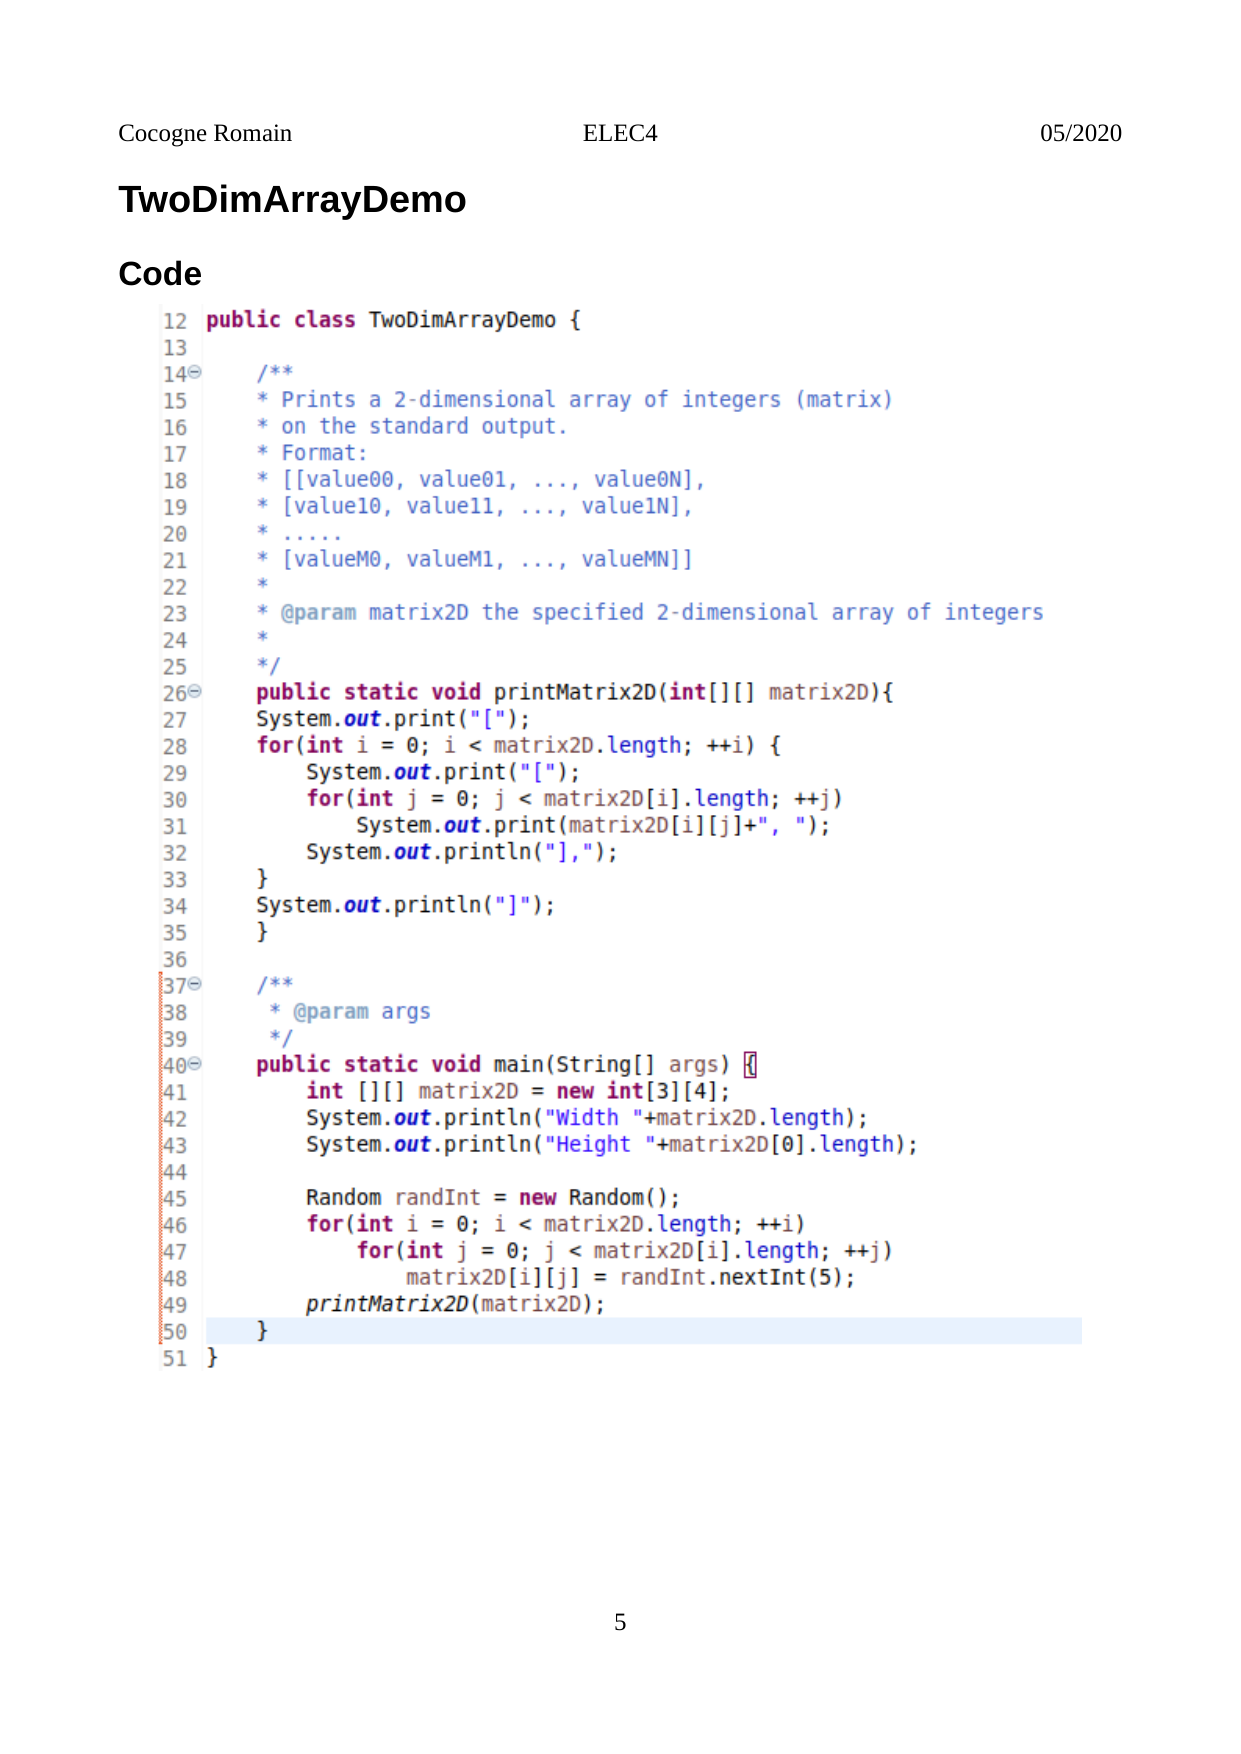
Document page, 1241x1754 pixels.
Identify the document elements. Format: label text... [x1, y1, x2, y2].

picture [158, 304, 1082, 1371]
subtitle Code [118, 253, 1122, 292]
subtitle TwoDimArrayDemo [118, 176, 1122, 220]
